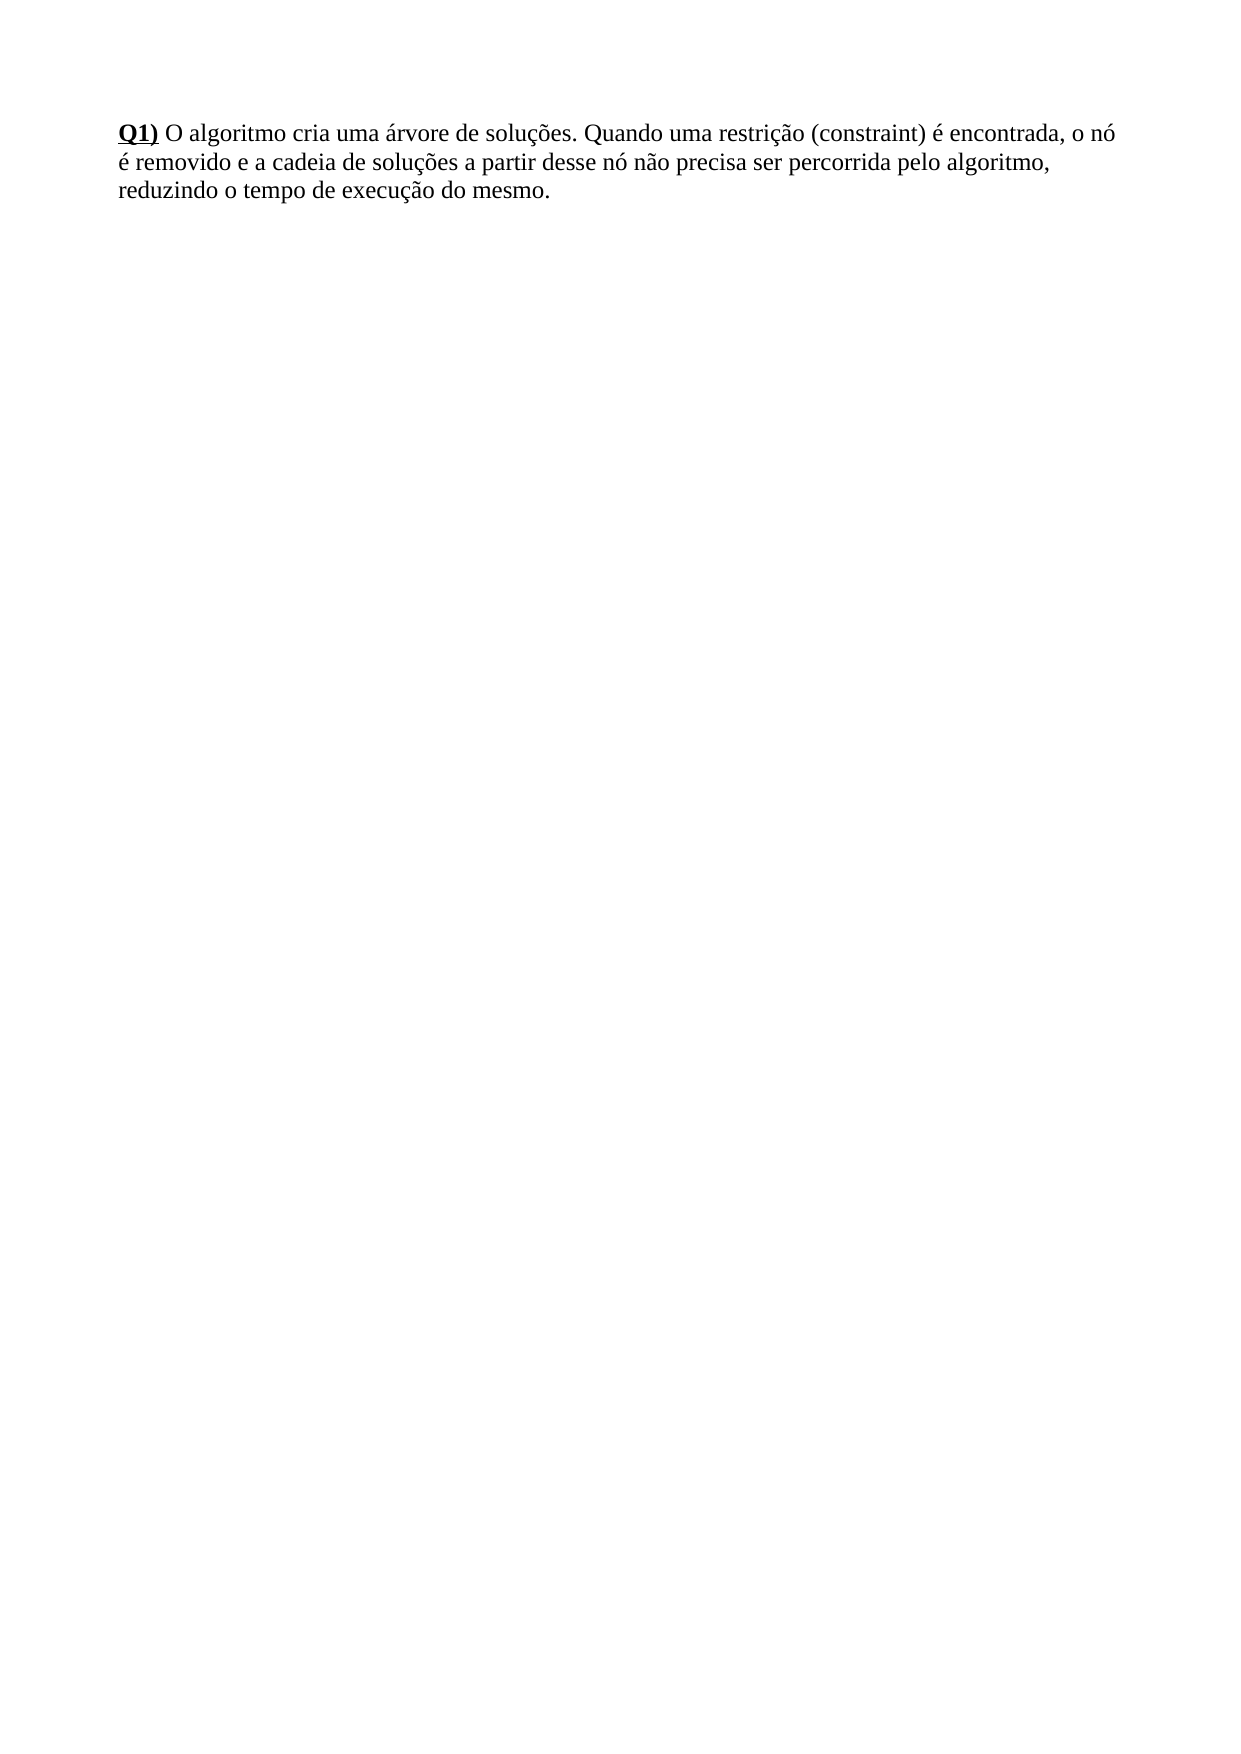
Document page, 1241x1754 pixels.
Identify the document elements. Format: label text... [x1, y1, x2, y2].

text Q1) O algoritmo cria uma árvore de soluções. Quando uma restrição (constraint) é encontrada, o nó é removido e a cadeia de soluções a partir desse nó não precisa ser percorrida pelo algoritmo, reduzindo o tempo de execução do mesmo. [118, 118, 1122, 204]
